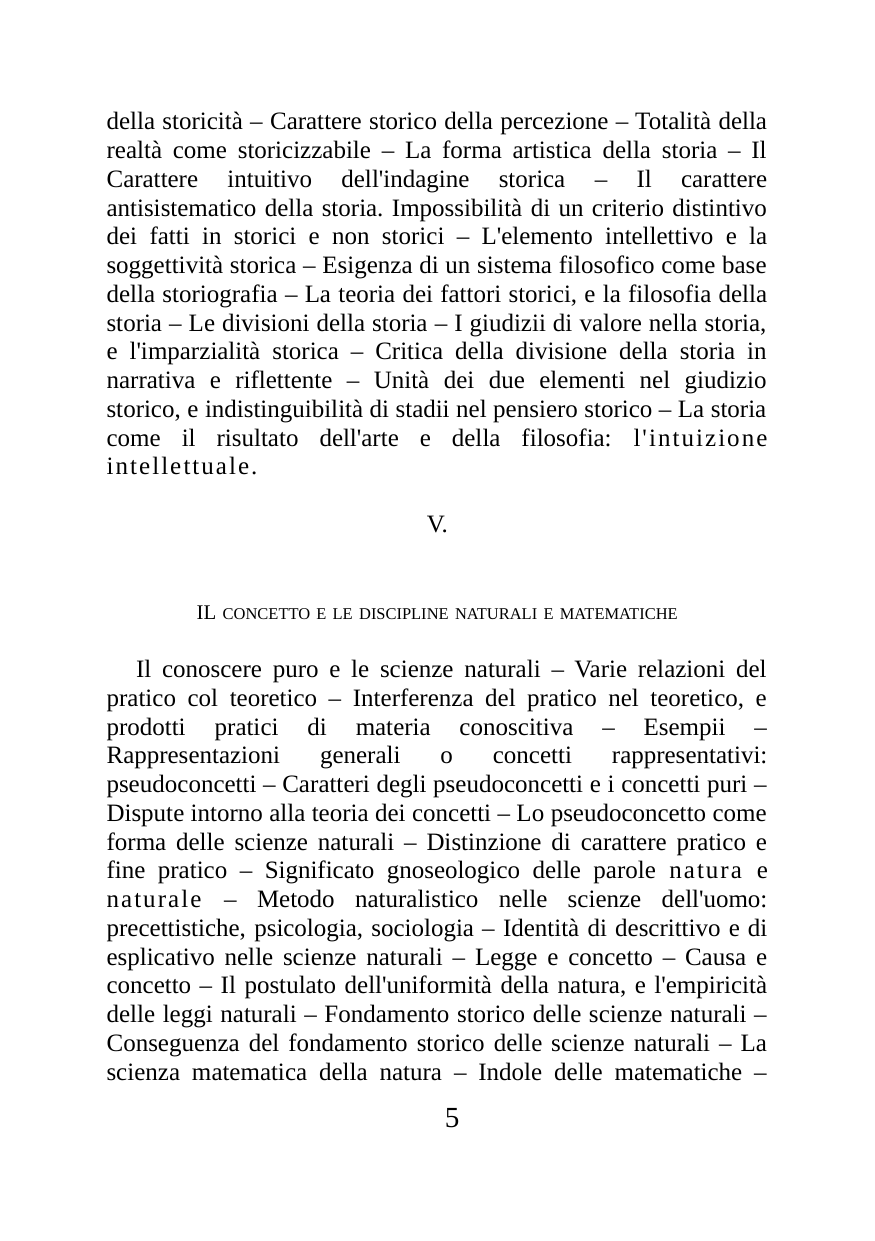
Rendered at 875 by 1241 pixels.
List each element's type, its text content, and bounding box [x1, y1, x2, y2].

text IL concetto e le discipline naturali e matematiche [106, 596, 768, 625]
text della storicità ‒ Carattere storico della percezione ‒ Totalità della realtà come storicizzabile ‒ La forma artistica della storia ‒ Il Carattere intuitivo dell'indagine storica ‒ Il carattere antisistematico della storia. Impossibilità di un criterio distintivo dei fatti in storici e non storici ‒ L'elemento intellettivo e la soggettività storica ‒ Esigenza di un sistema filosofico come base della storiografia ‒ La teoria dei fattori storici, e la filosofia della storia ‒ Le divisioni della storia ‒ I giudizii di valore nella storia, e l'imparzialità storica ‒ Critica della divisione della storia in narrativa e riflettente ‒ Unità dei due elementi nel giudizio storico, e indistinguibilità di stadii nel pensiero storico ‒ La storia come il risultato dell'arte e della filosofia: l'intuizione intellettuale. [106, 106, 768, 480]
text V. [106, 509, 768, 538]
text Il conoscere puro e le scienze naturali ‒ Varie relazioni del pratico col teoretico ‒ Interferenza del pratico nel teoretico, e prodotti pratici di materia conoscitiva ‒ Esempii ‒ Rappresentazioni generali o concetti rappresentativi: pseudoconcetti ‒ Caratteri degli pseudoconcetti e i concetti puri ‒ Dispute intorno alla teoria dei concetti ‒ Lo pseudoconcetto come forma delle scienze naturali ‒ Distinzione di carattere pratico e fine pratico ‒ Significato gnoseologico delle parole natura e naturale ‒ Metodo naturalistico nelle scienze dell'uomo: precettistiche, psicologia, sociologia ‒ Identità di descrittivo e di esplicativo nelle scienze naturali ‒ Legge e concetto ‒ Causa e concetto ‒ Il postulato dell'uniformità della natura, e l'empiricità delle leggi naturali ‒ Fondamento storico delle scienze naturali ‒ Conseguenza del fondamento storico delle scienze naturali ‒ La scienza matematica della natura ‒ Indole delle matematiche ‒ [106, 654, 768, 1086]
